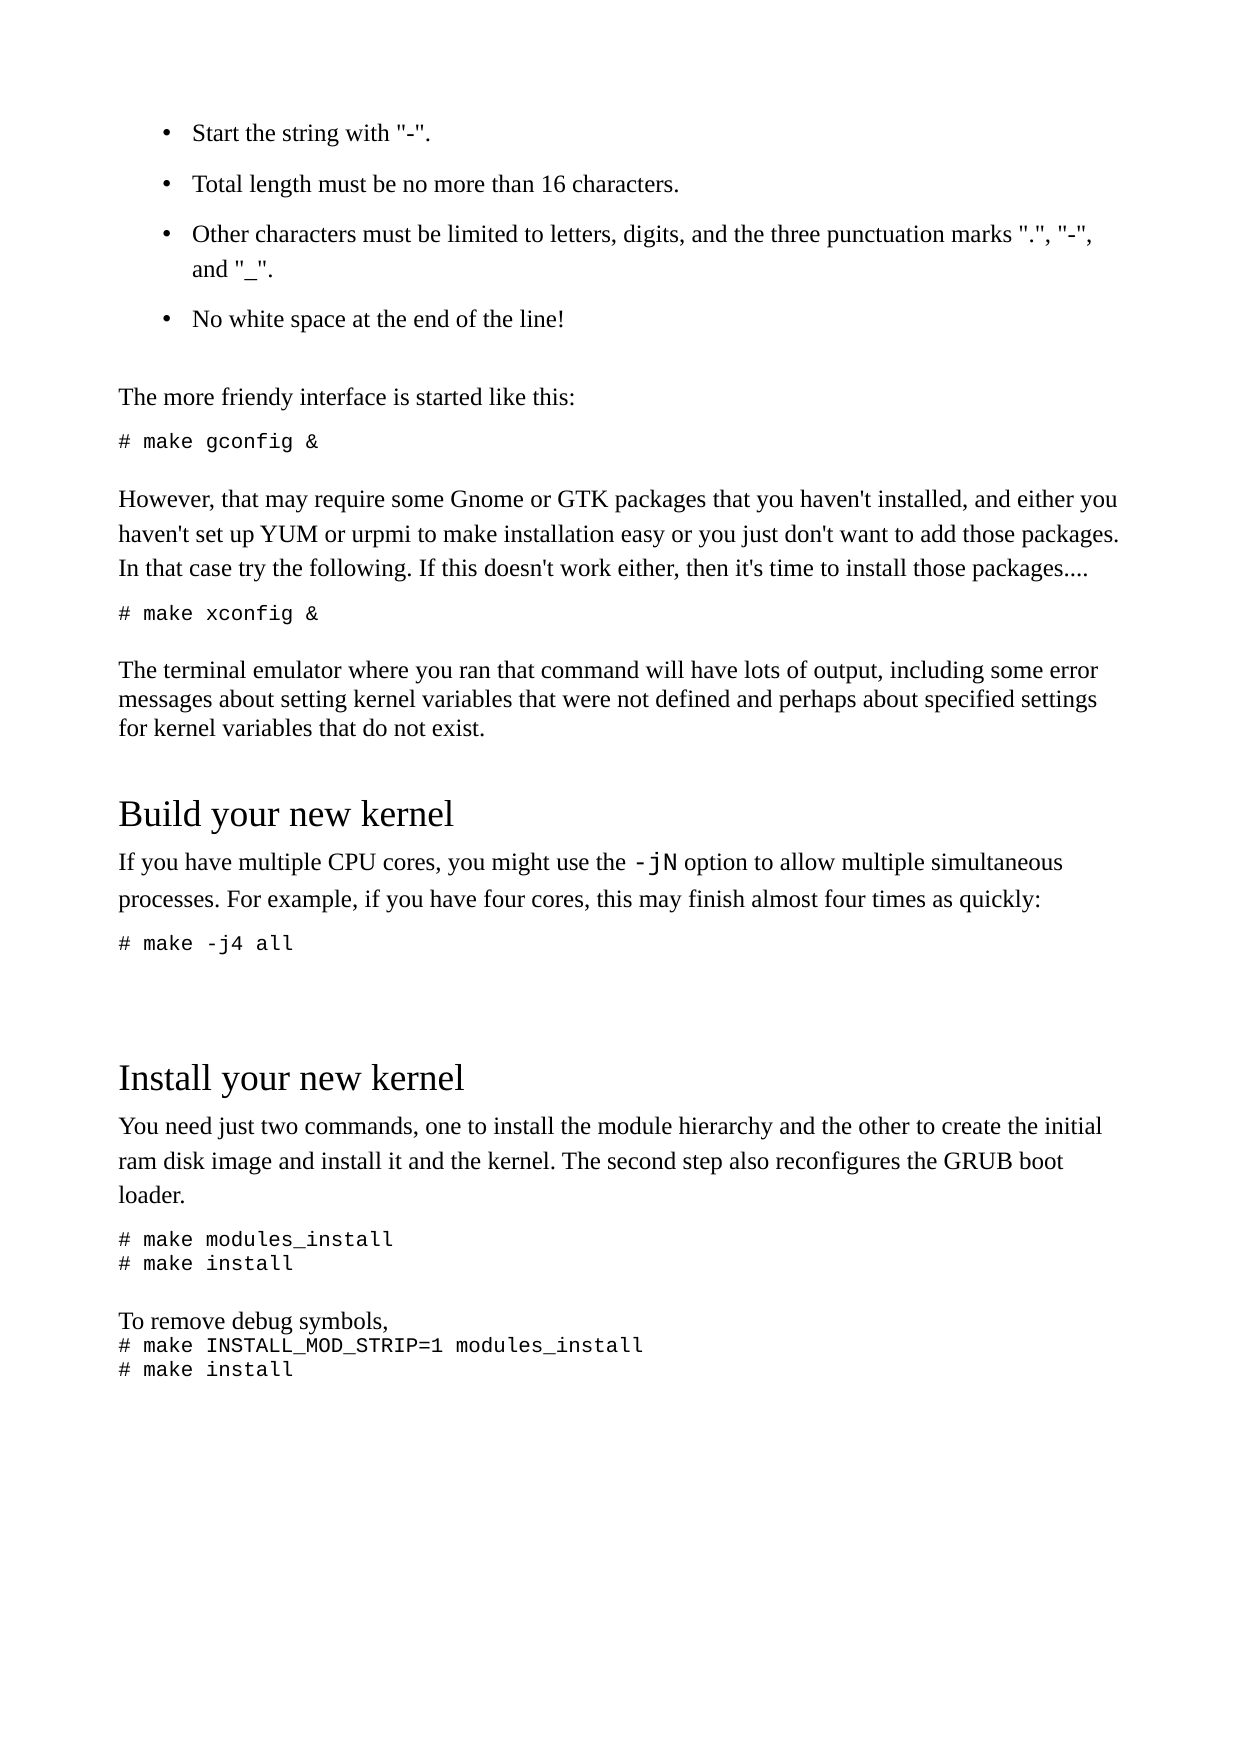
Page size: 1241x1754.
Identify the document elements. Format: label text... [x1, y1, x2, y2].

text # make install [118, 1253, 1122, 1277]
text # make modules_install [118, 1229, 1122, 1253]
text # make gconfig & [118, 431, 1122, 455]
text You need just two commands, one to install the module hierarchy and the other to create the initial ram disk image and install it and the kernel. The second step also reconfigures the GRUB boot loader. [118, 1111, 1122, 1209]
text The more friendy interface is started like this: [118, 382, 1122, 411]
text # make -j4 all [118, 933, 1122, 956]
subtitle Build your new kernel [118, 791, 1122, 834]
subtitle Install your new kernel [118, 1056, 1122, 1099]
text # make install [118, 1358, 1122, 1382]
text However, that may require some Gnome or GTK packages that you haven't installed, and either you haven't set up YUM or urpmi to make installation easy or you just don't want to add those packages. In that case try the following. If this doesn't work either, then it's time to install those packages.... [118, 484, 1122, 582]
text To remove debug symbols, [118, 1306, 1122, 1335]
text If you have multiple CPU cores, you might use the -jN option to allow multiple simultaneous processes. For example, if you have four cores, this may finish almost four times as quickly: [118, 847, 1122, 912]
list Other characters must be limited to letters, digits, and the three punctuation marks ".", "-", and "_". [162, 219, 1122, 283]
list Start the string with "-". [162, 118, 1122, 147]
text The terminal emulator where you ran that command will have lots of output, including some error messages about setting kernel variables that were not defined and perhaps about specified settings for kernel variables that do not exist. [118, 656, 1122, 742]
list No white space at the end of the line! [162, 304, 1122, 333]
list Total length must be no more than 16 characters. [162, 169, 1122, 197]
text # make xconfig & [118, 602, 1122, 626]
text # make INSTALL_MOD_STRIP=1 modules_install [118, 1335, 1122, 1358]
